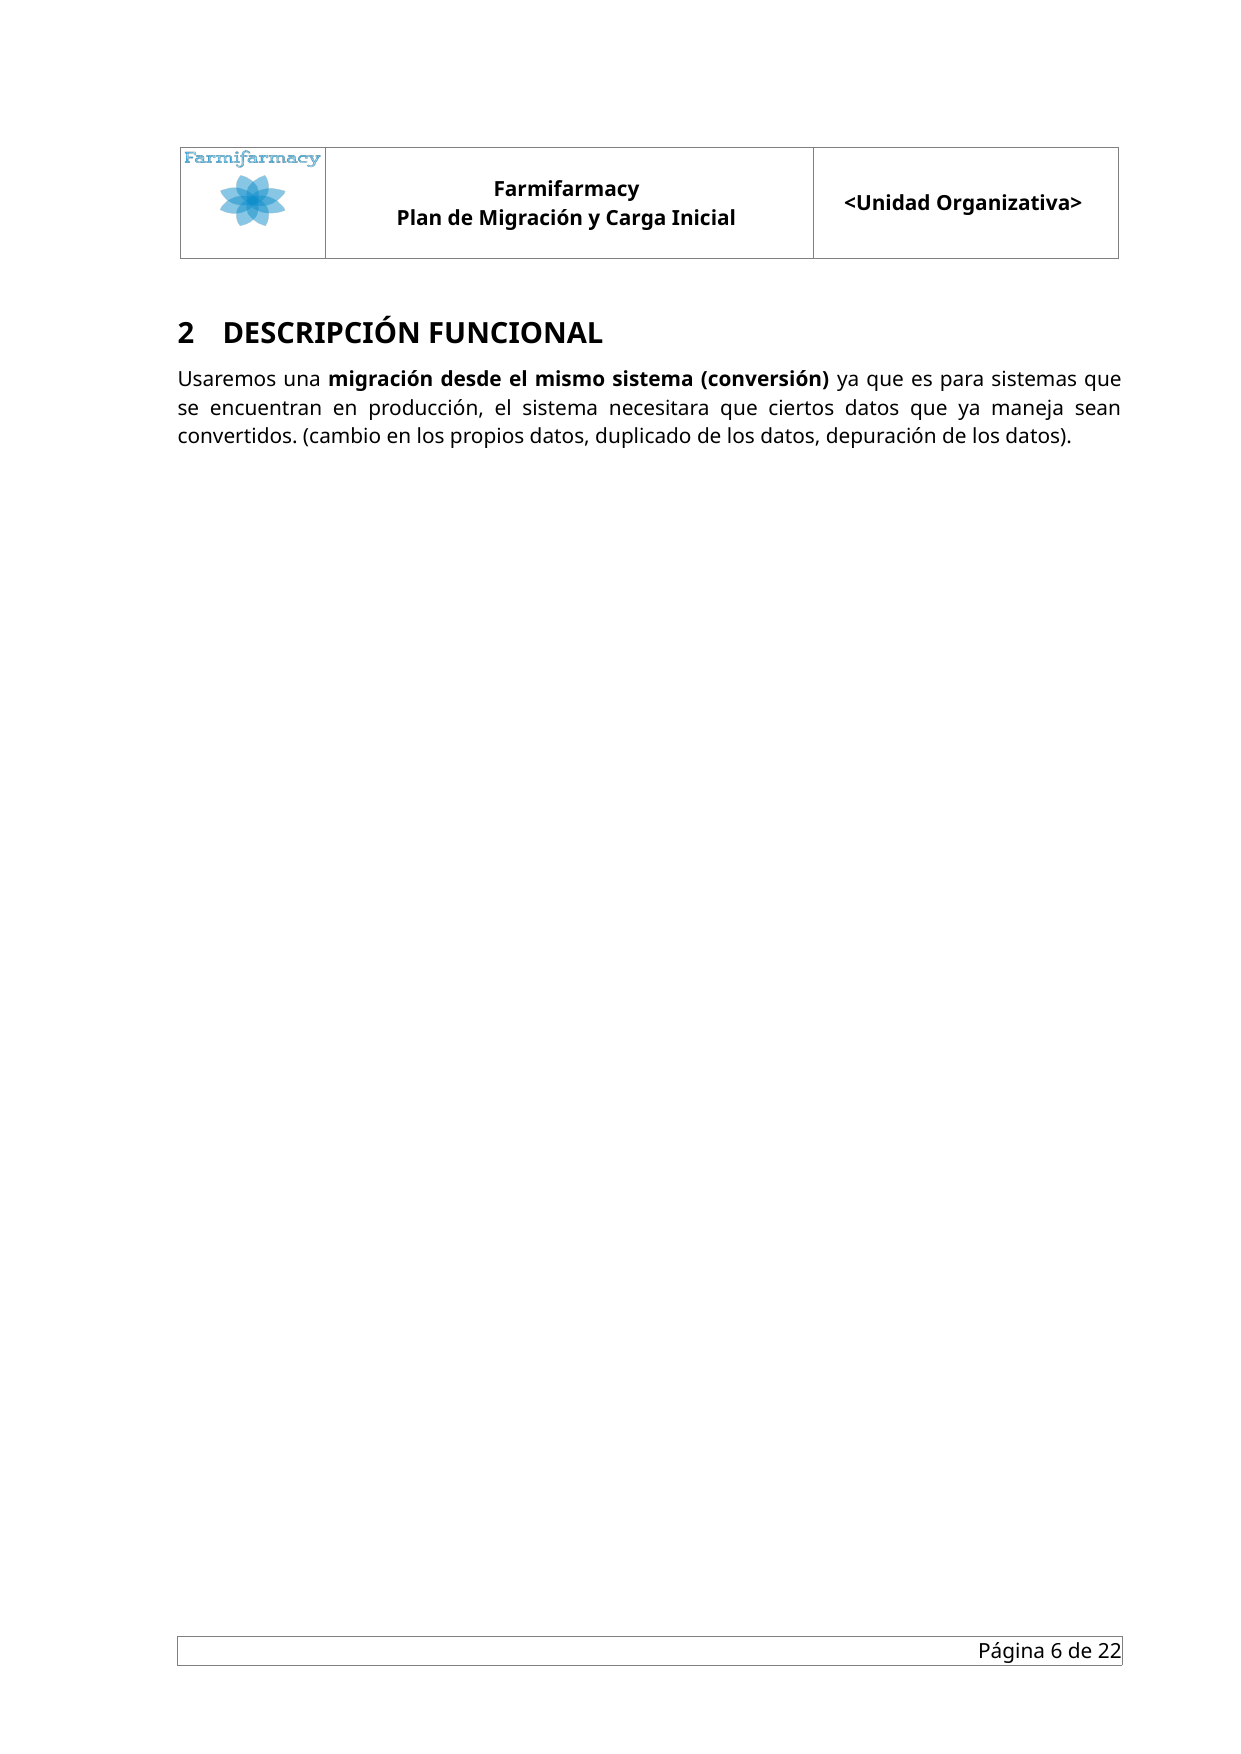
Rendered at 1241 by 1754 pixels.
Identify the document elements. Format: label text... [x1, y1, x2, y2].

subtitle DESCRIPCIÓN FUNCIONAL [177, 312, 1122, 352]
text Usaremos una migración desde el mismo sistema (conversión) ya que es para sistemas que se encuentran en producción, el sistema necesitara que ciertos datos que ya maneja sean convertidos. (cambio en los propios datos, duplicado de los datos, depuración de los datos). [177, 364, 1122, 450]
